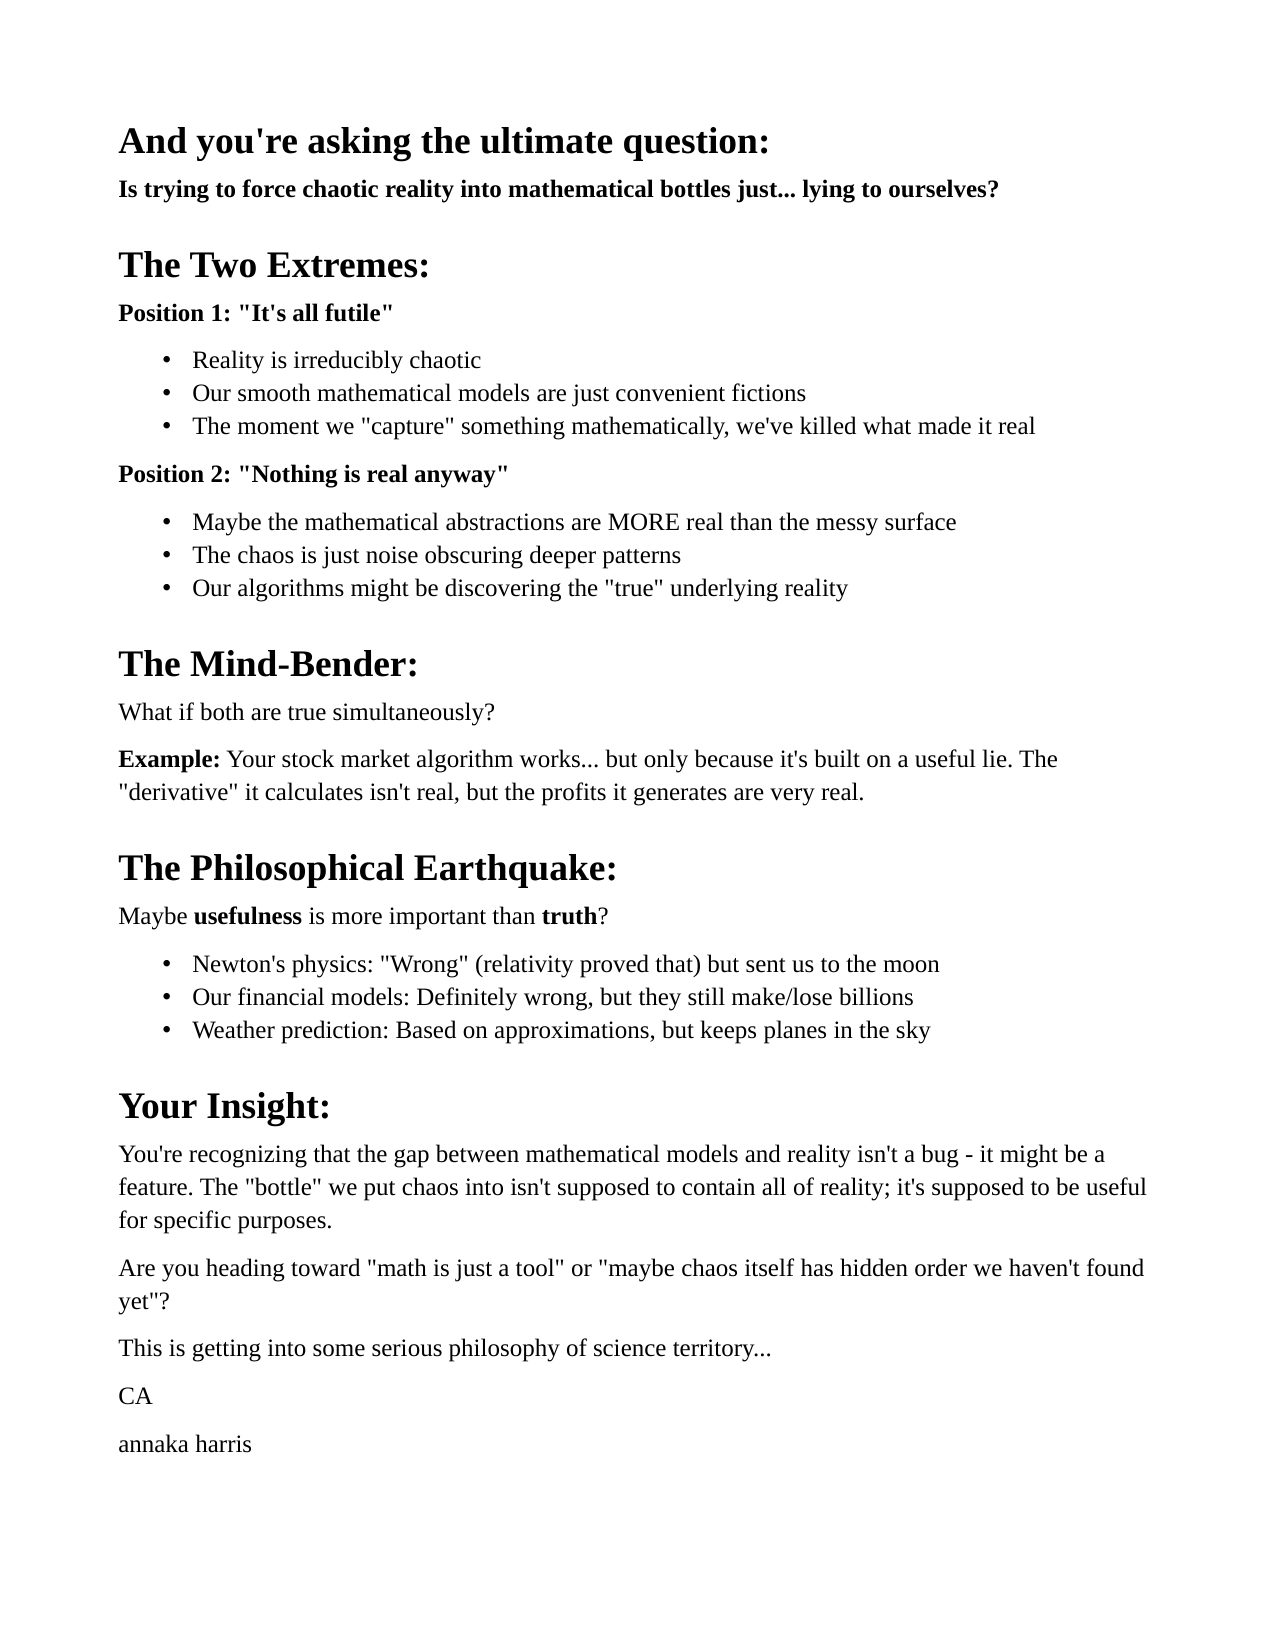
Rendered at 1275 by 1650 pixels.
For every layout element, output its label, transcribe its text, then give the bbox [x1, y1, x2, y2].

text You're recognizing that the gap between mathematical models and reality isn't a bug - it might be a feature. The "bottle" we put chaos into isn't supposed to contain all of reality; it's supposed to be useful for specific purposes. [118, 1139, 1157, 1234]
text CA [118, 1381, 1157, 1410]
text Position 2: "Nothing is real anyway" [118, 459, 1157, 488]
subtitle Your Insight: [118, 1083, 1157, 1127]
text This is getting into some serious philosophy of science territory... [118, 1333, 1157, 1362]
text What if both are true simultaneously? [118, 697, 1157, 726]
list Maybe the mathematical abstractions are MORE real than the messy surface [162, 507, 1157, 535]
text Example: Your stock market algorithm works... but only because it's built on a useful lie. The "derivative" it calculates isn't real, but the profits it generates are very real. [118, 744, 1157, 806]
text Maybe usefulness is more important than truth? [118, 901, 1157, 930]
text annaka harris [118, 1429, 1157, 1457]
subtitle The Mind-Bender: [118, 641, 1157, 684]
subtitle The Philosophical Earthquake: [118, 846, 1157, 889]
list The chaos is just noise obscuring deeper patterns [162, 540, 1157, 568]
list Weather prediction: Based on approximations, but keeps planes in the sky [162, 1015, 1157, 1044]
list Newton's physics: "Wrong" (relativity proved that) but sent us to the moon [162, 949, 1157, 978]
subtitle The Two Extremes: [118, 242, 1157, 285]
list Reality is irreducibly chaotic [162, 345, 1157, 374]
list Our smooth mathematical models are just convenient fictions [162, 378, 1157, 407]
list Our algorithms might be discovering the "true" underlying reality [162, 573, 1157, 601]
list Our financial models: Definitely wrong, but they still make/lose billions [162, 982, 1157, 1011]
list The moment we "capture" something mathematically, we've killed what made it real [162, 411, 1157, 440]
text Position 1: "It's all futile" [118, 298, 1157, 327]
text Are you heading toward "math is just a tool" or "maybe chaos itself has hidden order we haven't found yet"? [118, 1253, 1157, 1314]
subtitle And you're asking the ultimate question: [118, 118, 1157, 161]
text Is trying to force chaotic reality into mathematical bottles just... lying to ourselves? [118, 174, 1157, 202]
